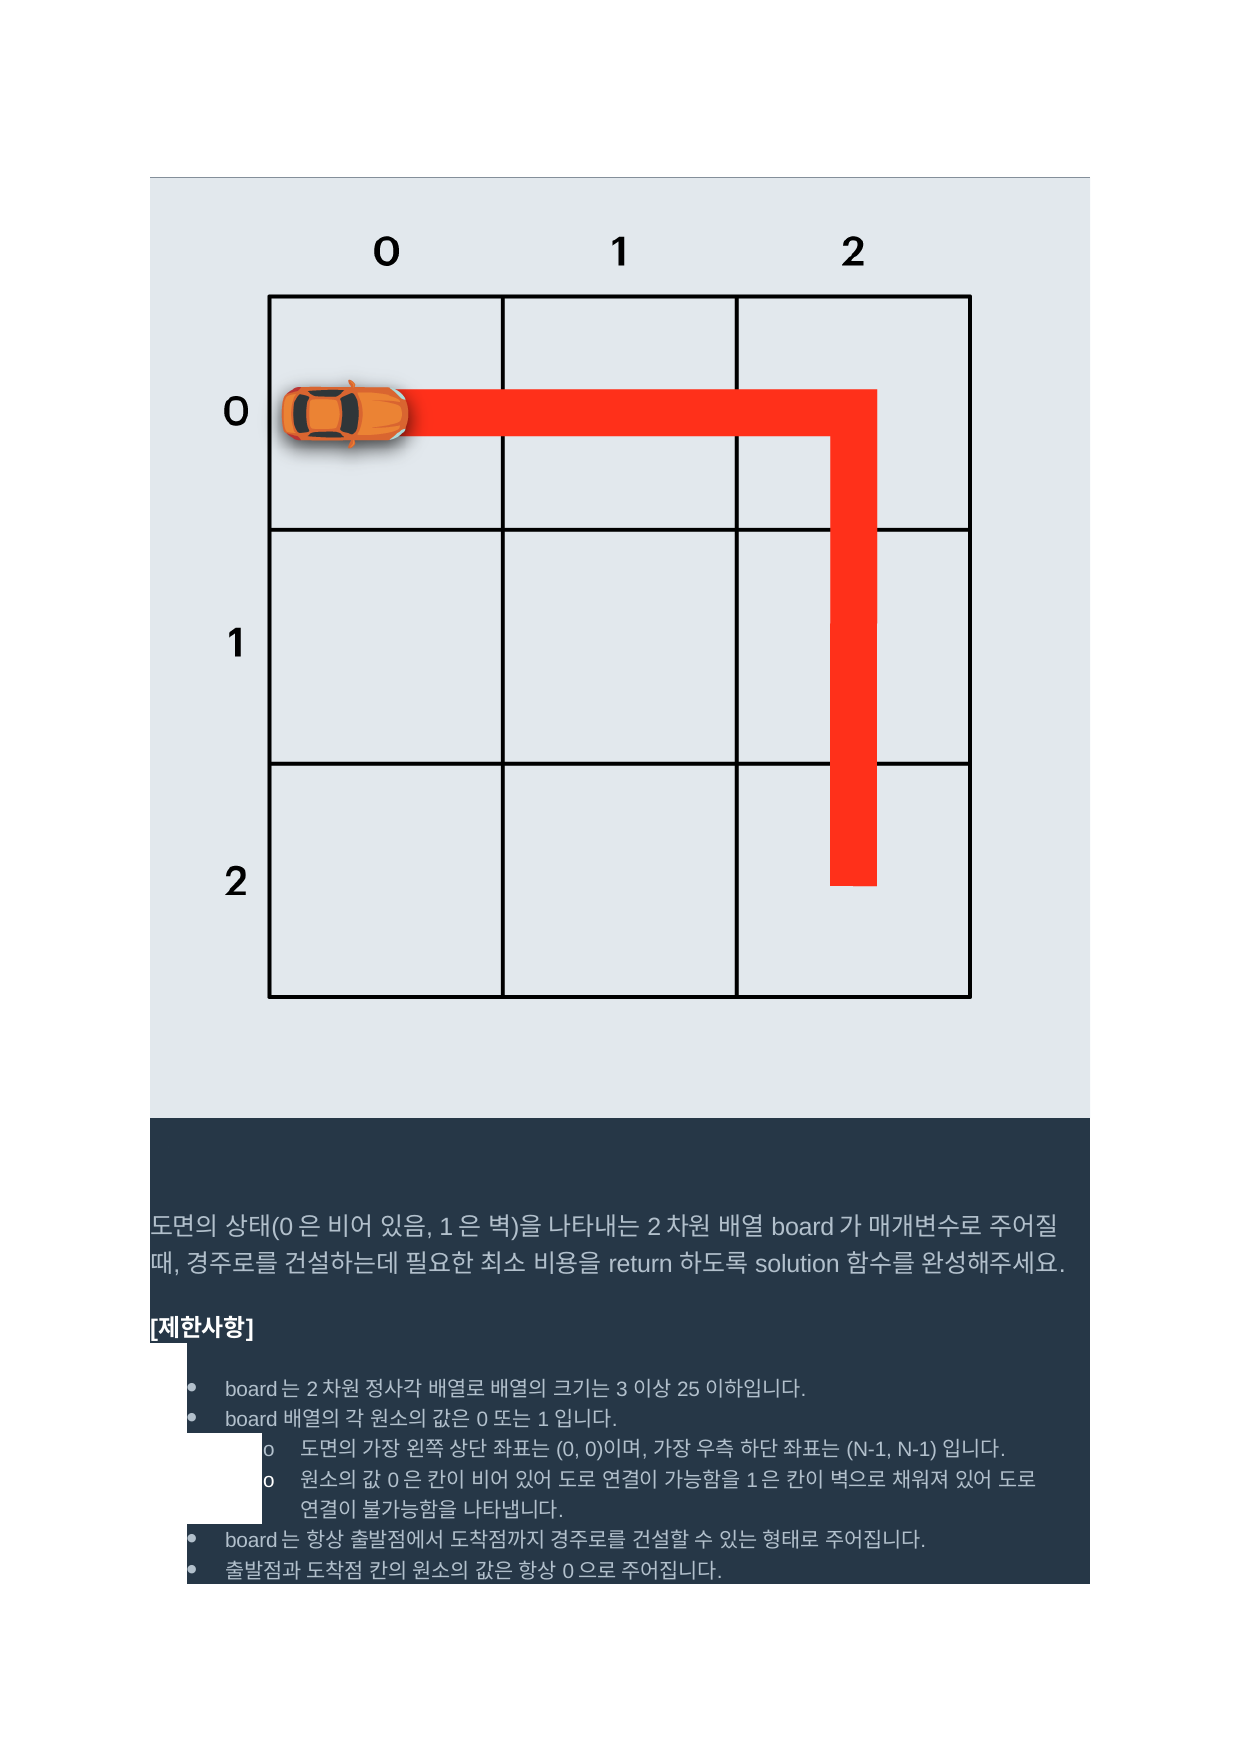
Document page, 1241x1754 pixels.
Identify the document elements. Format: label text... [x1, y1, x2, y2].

list 원소의 값 0은 칸이 비어 있어 도로 연결이 가능함을 1은 칸이 벽으로 채워져 있어 도로 연결이 불가능함을 나타냅니다. [262, 1463, 1090, 1524]
subtitle [제한사항] [150, 1308, 1090, 1343]
list 출발점과 도착점 칸의 원소의 값은 항상 0으로 주어집니다. [187, 1554, 1090, 1584]
list board는 항상 출발점에서 도착점까지 경주로를 건설할 수 있는 형태로 주어집니다. [187, 1524, 1090, 1554]
text 도면의 상태(0은 비어 있음, 1은 벽)을 나타내는 2차원 배열 board가 매개변수로 주어질 때, 경주로를 건설하는데 필요한 최소 비용을 return 하도록 solution 함수를 완성해주세요. [150, 1207, 1090, 1279]
picture [150, 177, 1091, 1118]
list 도면의 가장 왼쪽 상단 좌표는 (0, 0)이며, 가장 우측 하단 좌표는 (N-1, N-1) 입니다. [262, 1433, 1090, 1463]
list board 배열의 각 원소의 값은 0 또는 1 입니다. [187, 1402, 1090, 1433]
list board는 2차원 정사각 배열로 배열의 크기는 3 이상 25 이하입니다. [187, 1372, 1090, 1402]
